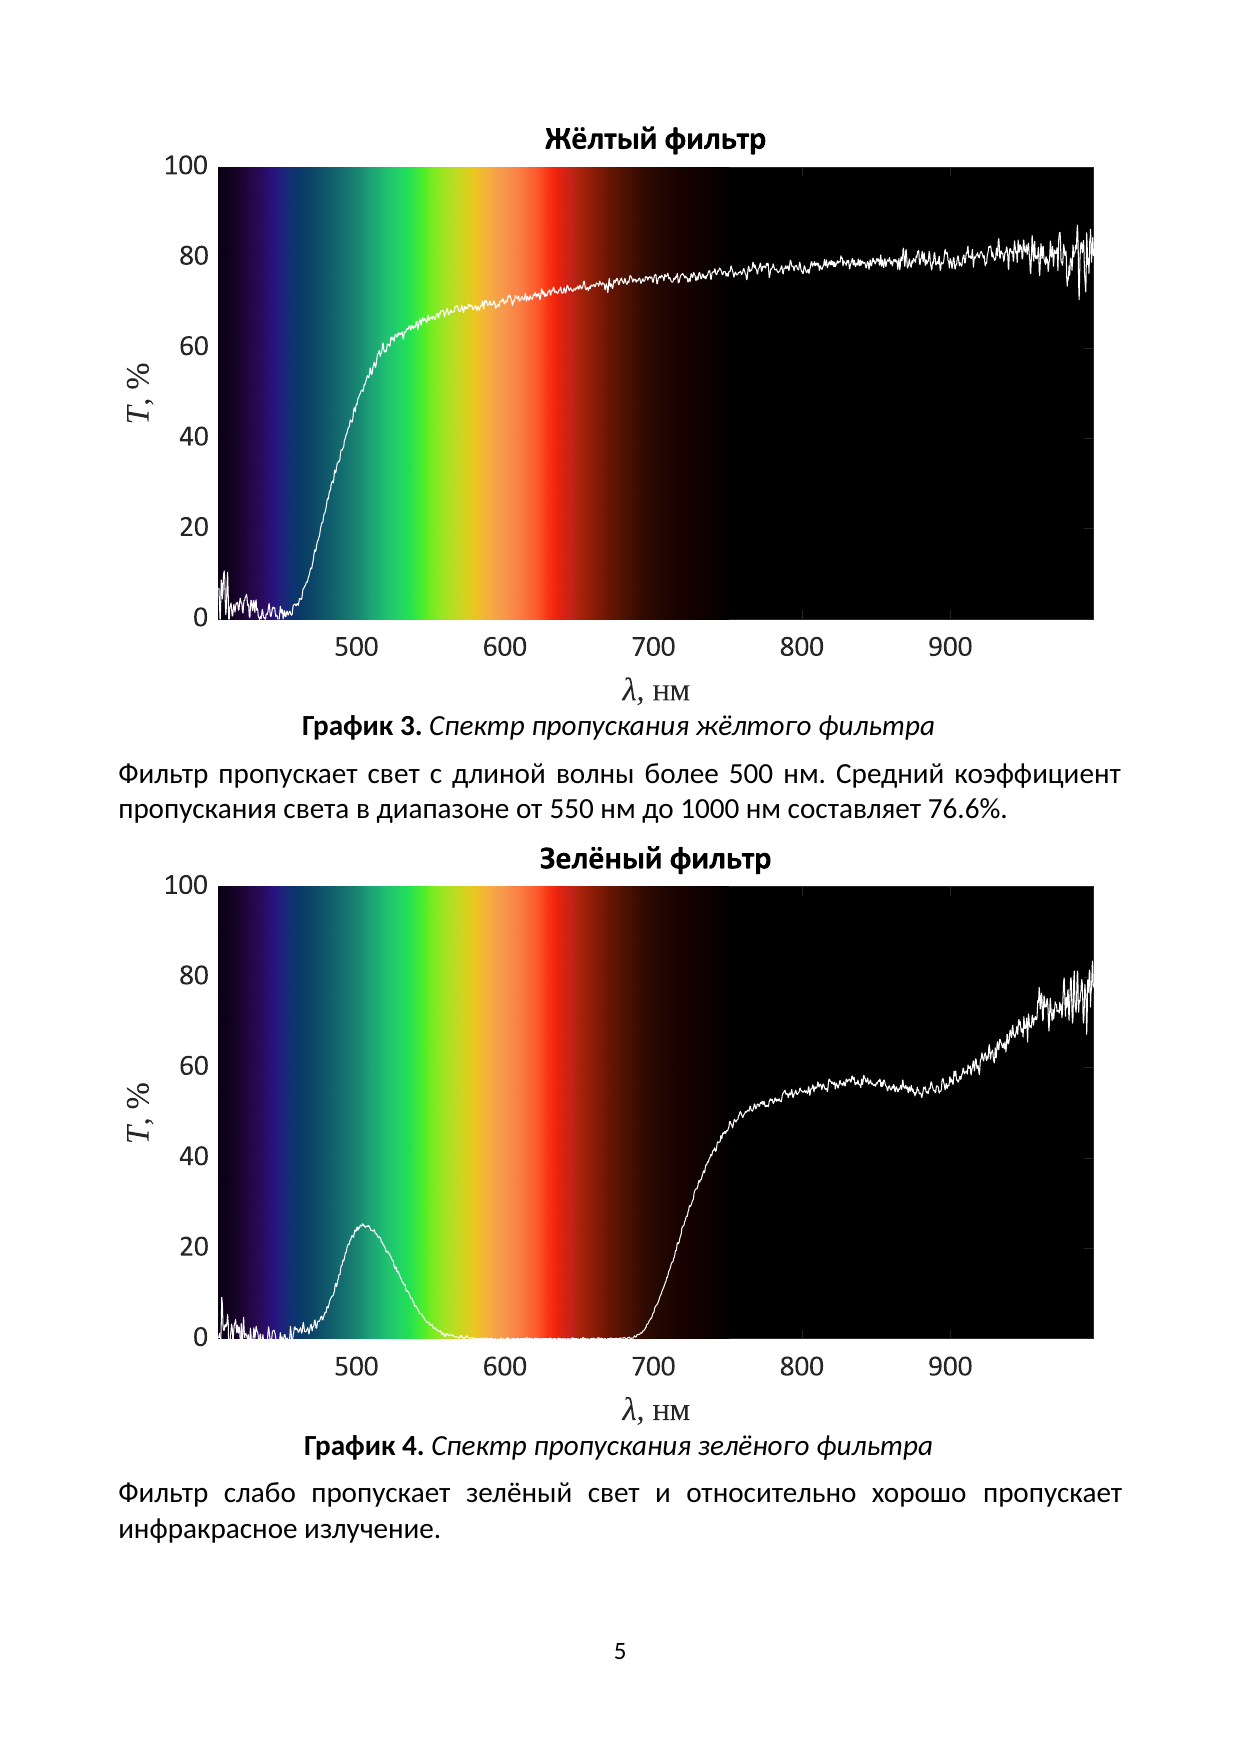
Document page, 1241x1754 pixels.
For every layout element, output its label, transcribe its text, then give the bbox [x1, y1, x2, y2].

text График 3. Спектр пропускания жёлтого фильтра [118, 707, 1122, 743]
text Фильтр слабо пропускает зелёный свет и относительно хорошо пропускает инфракрасное излучение. [118, 1474, 1122, 1546]
text График 4. Спектр пропускания зелёного фильтра [118, 1427, 1122, 1463]
text Фильтр пропускает свет с длиной волны более 500 нм. Средний коэффициент пропускания света в диапазоне от 550 нм до 1000 нм составляет 76.6%. [118, 755, 1122, 826]
